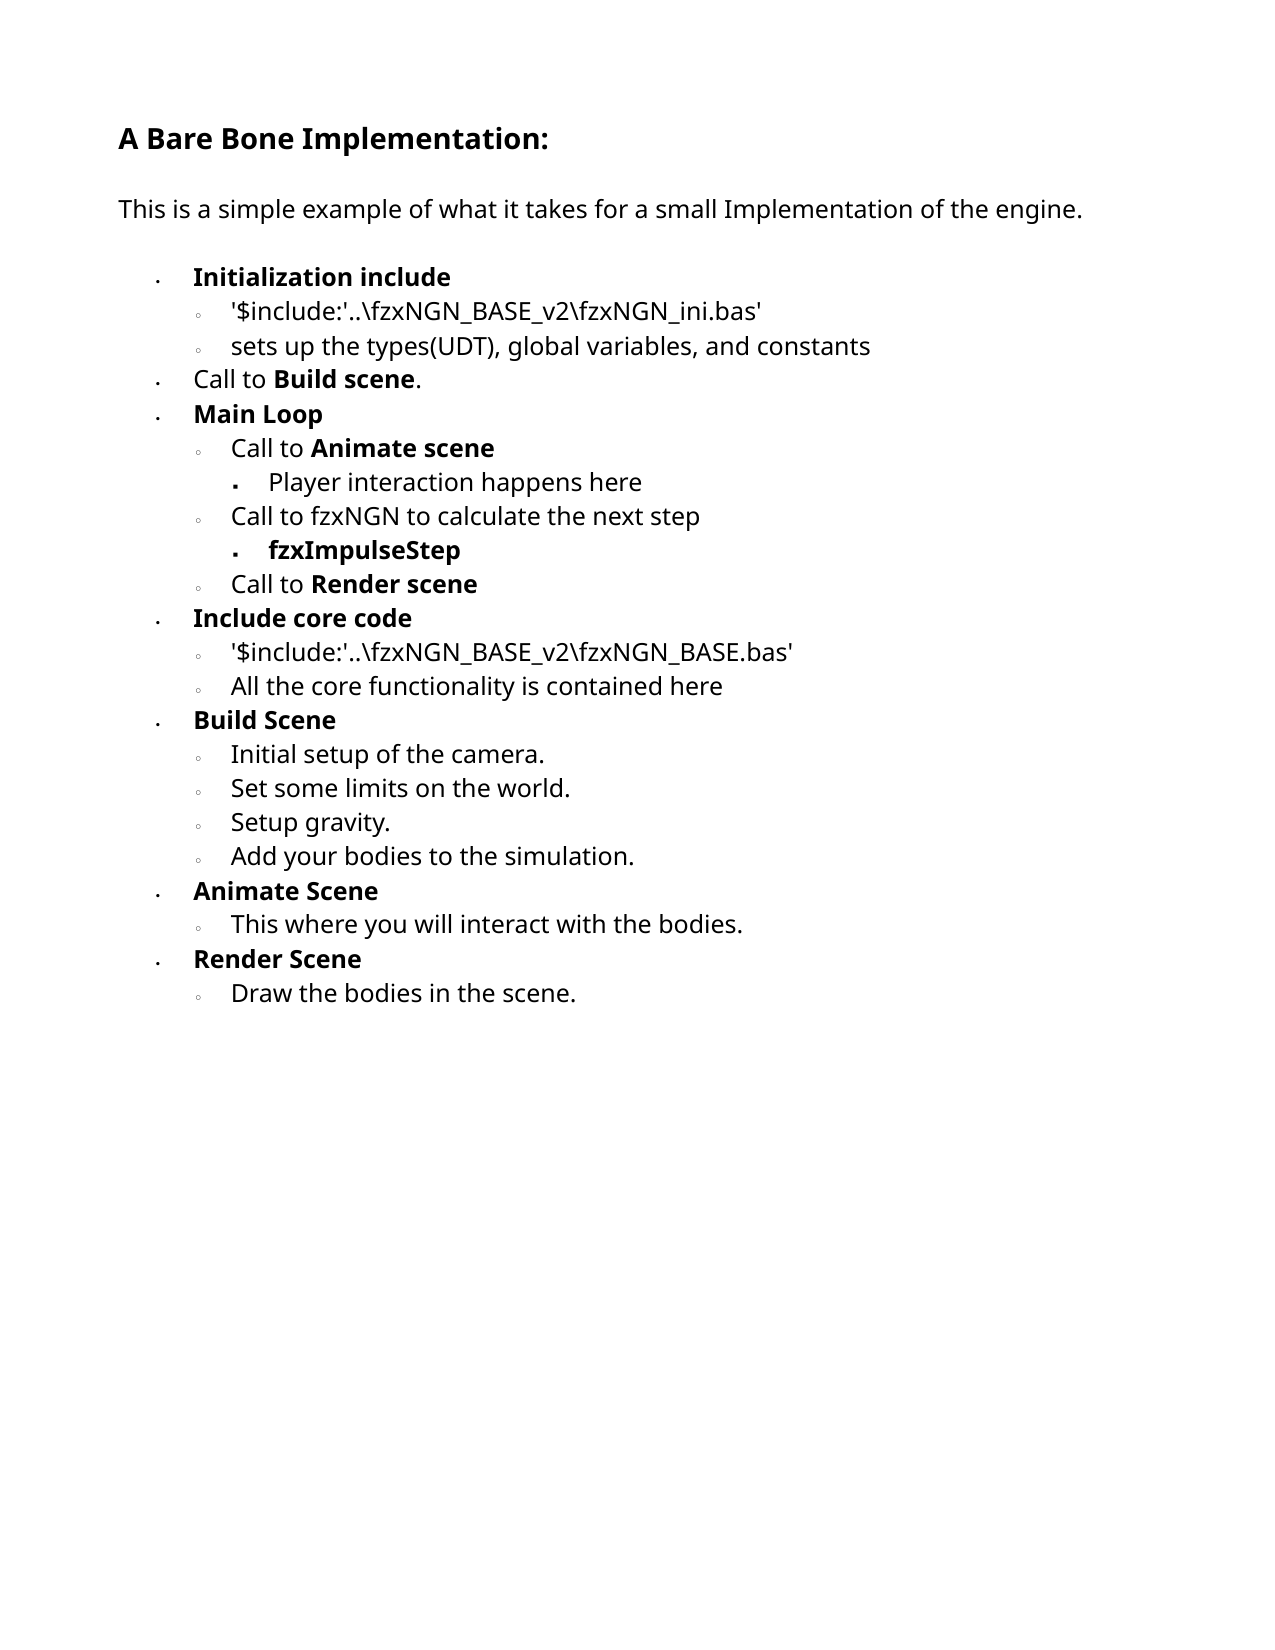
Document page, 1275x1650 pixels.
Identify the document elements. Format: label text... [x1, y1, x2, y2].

list Player interaction happens here [231, 464, 1157, 498]
list '$include:'..\fzxNGN_BASE_v2\fzxNGN_ini.bas' [193, 294, 1157, 328]
list Animate Scene [156, 873, 1157, 907]
list Call to Animate scene [193, 430, 1157, 464]
text This is a simple example of what it takes for a small Implementation of the engine. [118, 192, 1157, 226]
list Initial setup of the camera. [193, 737, 1157, 771]
list Add your bodies to the simulation. [193, 839, 1157, 873]
list Initialization include [156, 260, 1157, 294]
list This where you will interact with the bodies. [193, 907, 1157, 941]
list Setup gravity. [193, 805, 1157, 839]
list Call to fzxNGN to calculate the next step [193, 498, 1157, 532]
list sets up the types(UDT), global variables, and constants [193, 328, 1157, 362]
list Include core code [156, 601, 1157, 635]
list All the core functionality is contained here [193, 669, 1157, 703]
list '$include:'..\fzxNGN_BASE_v2\fzxNGN_BASE.bas' [193, 635, 1157, 669]
list Set some limits on the world. [193, 771, 1157, 805]
list Main Loop [156, 396, 1157, 430]
list fzxImpulseStep [231, 532, 1157, 567]
list Draw the bodies in the scene. [193, 975, 1157, 1009]
text A Bare Bone Implementation: [118, 118, 1157, 158]
list Render Scene [156, 941, 1157, 975]
list Build Scene [156, 703, 1157, 737]
list Call to Build scene. [156, 362, 1157, 396]
list Call to Render scene [193, 567, 1157, 601]
